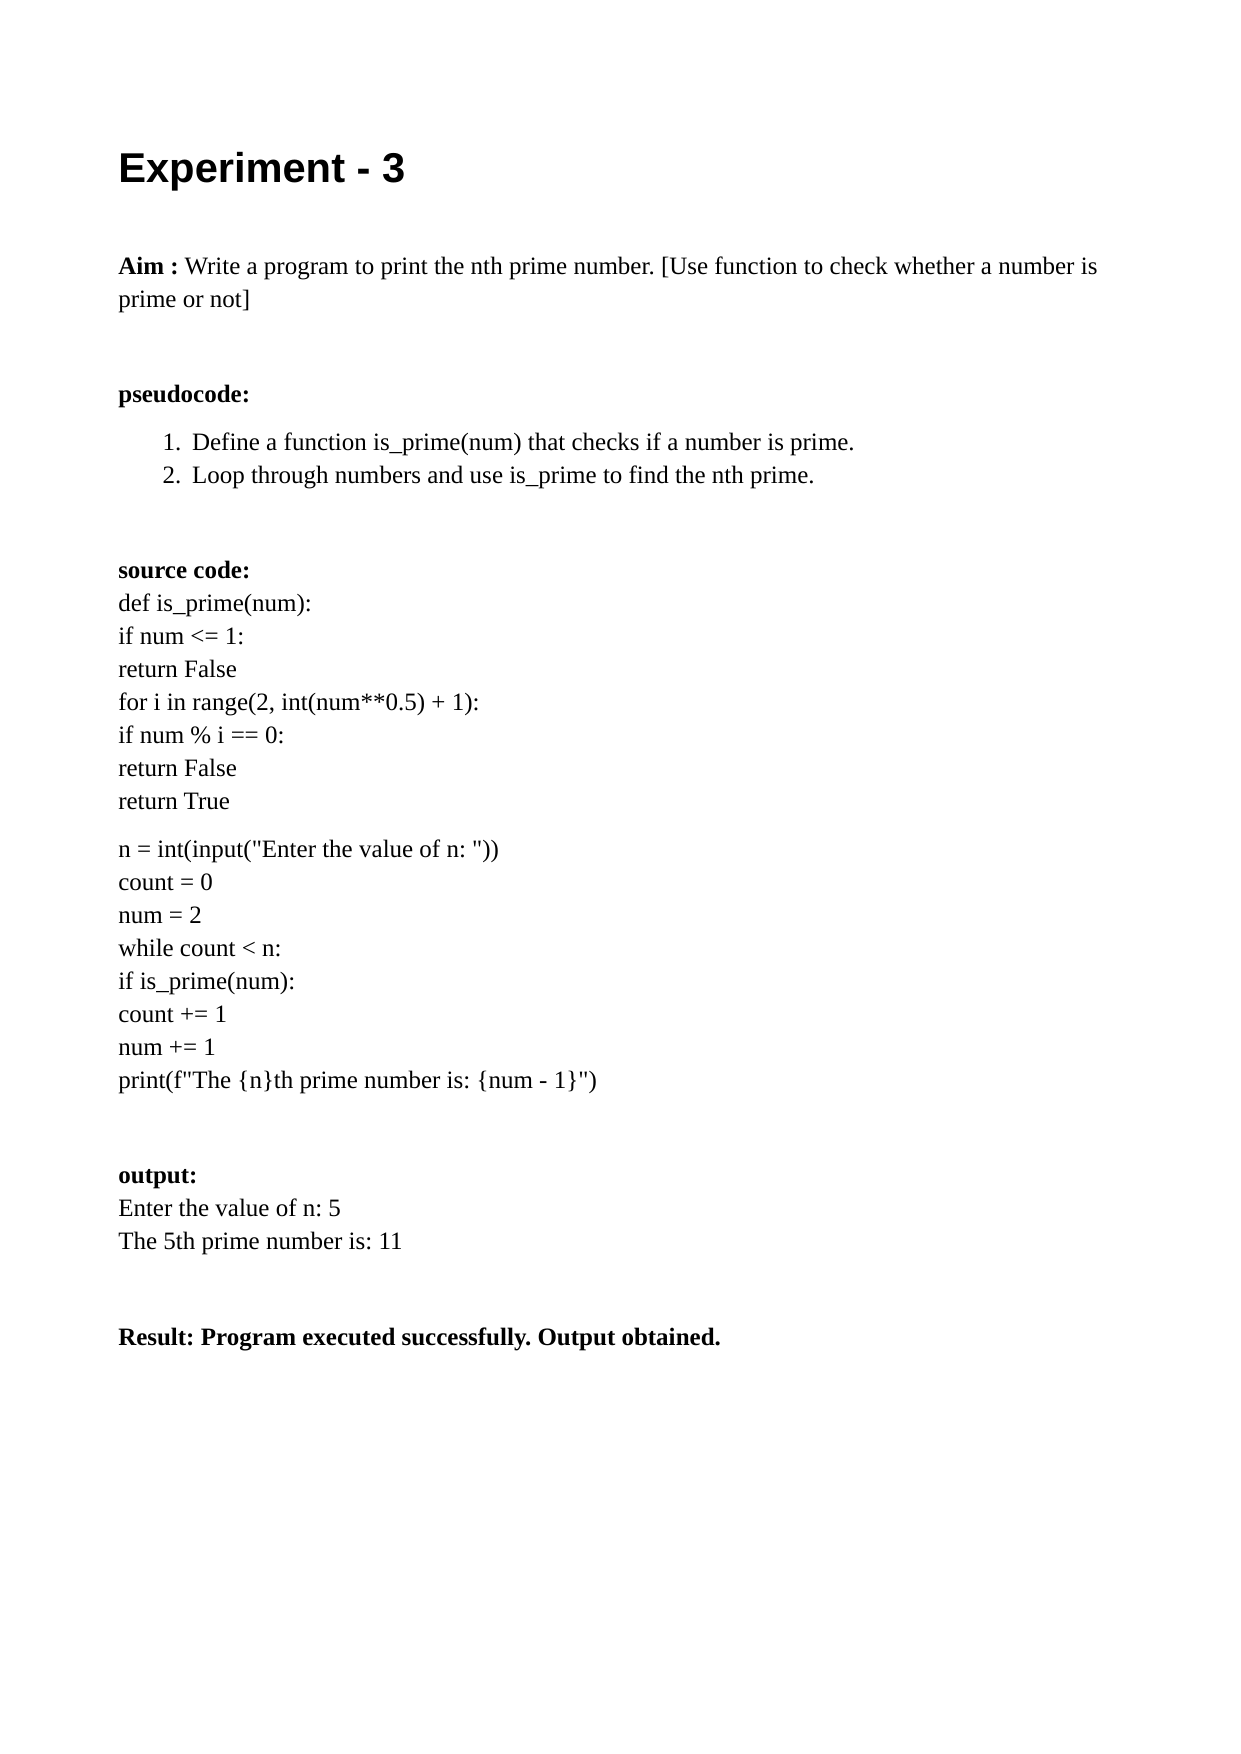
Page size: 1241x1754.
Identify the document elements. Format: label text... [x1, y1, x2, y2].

text output: Enter the value of n: 5 The 5th prime number is: 11 [118, 1160, 1122, 1255]
text n = int(input("Enter the value of n: ")) count = 0 num = 2 while count < n: if is_prime(num): count += 1 num += 1 print(f"The {n}th prime number is: {num - 1}") [118, 834, 1122, 1094]
text Aim : Write a program to print the nth prime number. [Use function to check whether a number is prime or not] [118, 251, 1122, 313]
subtitle Experiment - 3 [118, 143, 1122, 191]
text source code: def is_prime(num): if num <= 1: return False for i in range(2, int(num**0.5) + 1): if num % i == 0: return False return True [118, 555, 1122, 815]
text Result: Program executed successfully. Output obtained. [118, 1322, 1122, 1350]
text pseudocode: [118, 379, 1122, 408]
list Loop through numbers and use is_prime to find the nth prime. [162, 460, 1122, 489]
list Define a function is_prime(num) that checks if a number is prime. [162, 427, 1122, 456]
